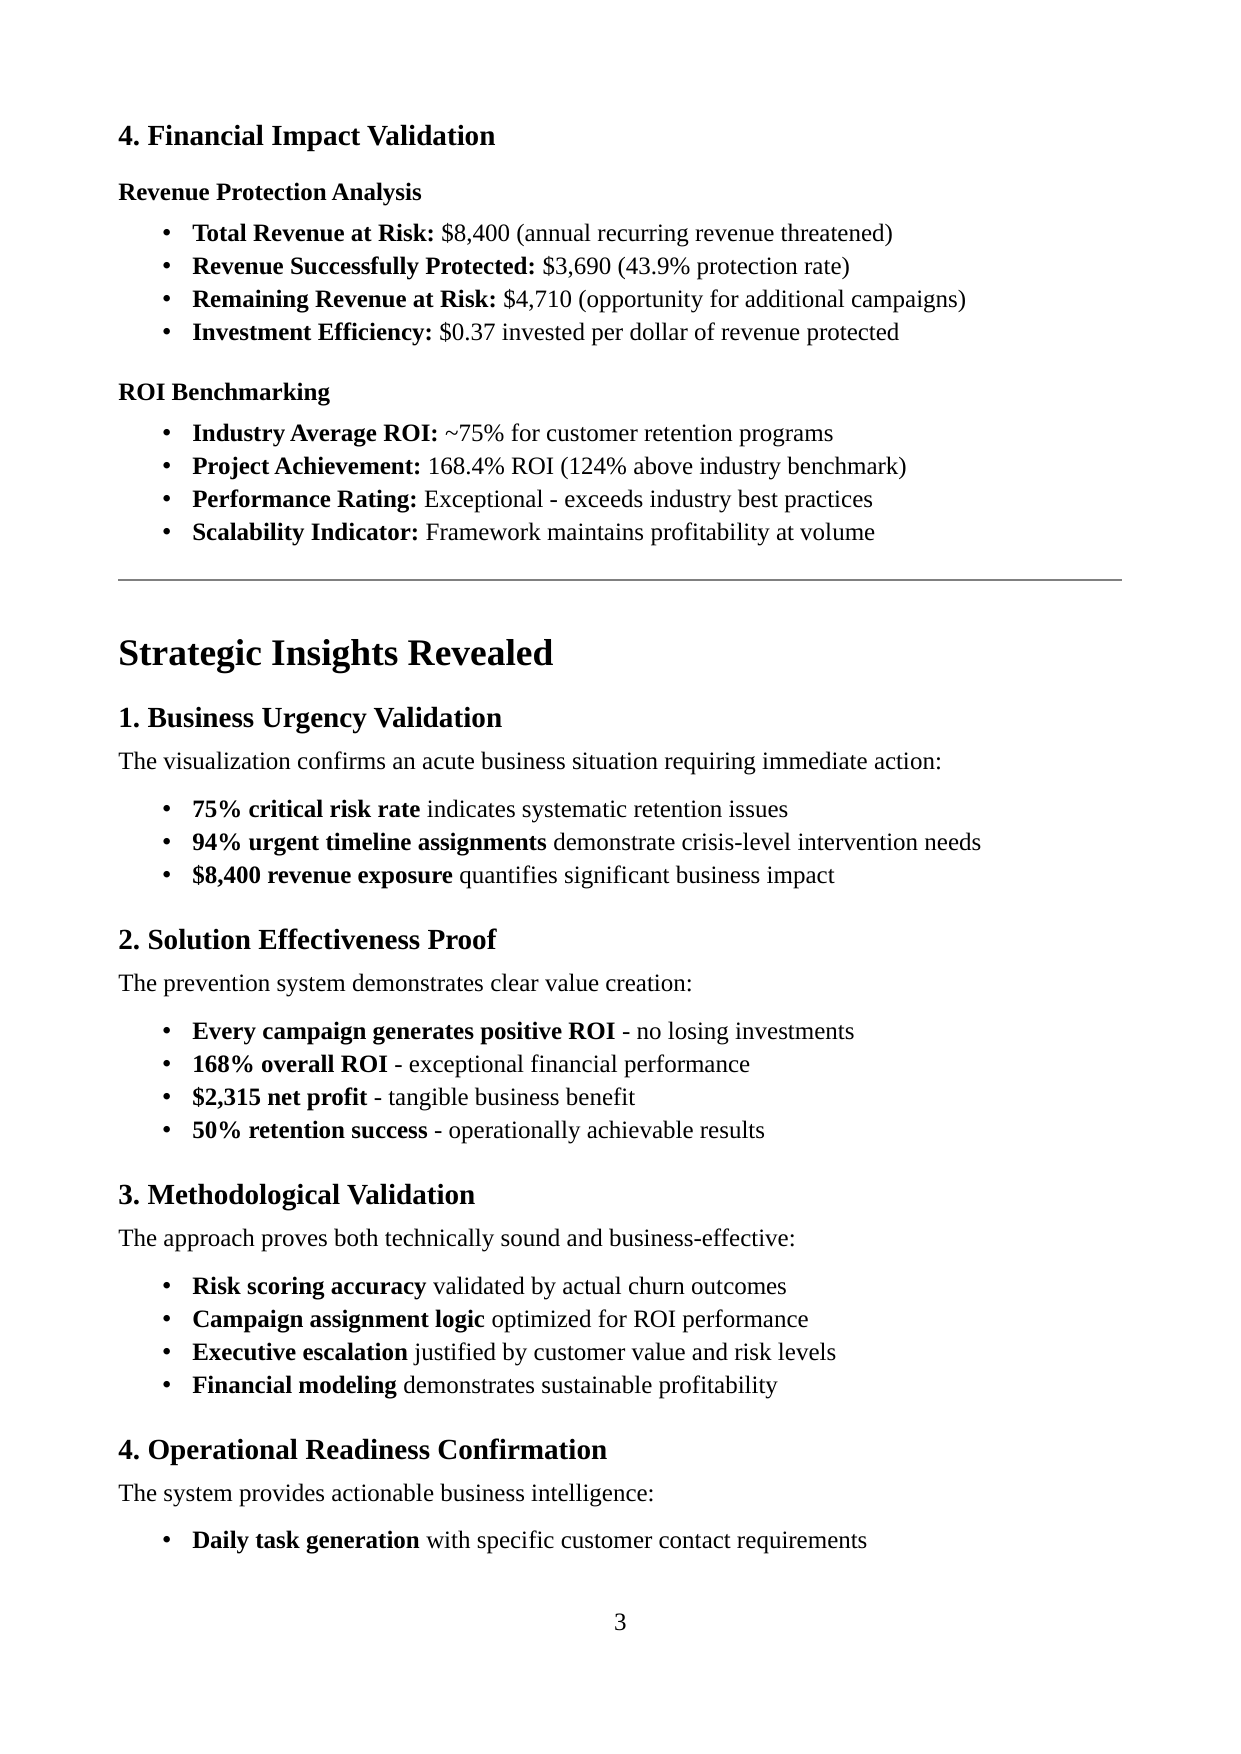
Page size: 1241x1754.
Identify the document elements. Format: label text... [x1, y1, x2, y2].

list Campaign assignment logic optimized for ROI performance [162, 1304, 1122, 1332]
list Total Revenue at Risk: $8,400 (annual recurring revenue threatened) [162, 218, 1122, 247]
list $2,315 net profit - tangible business benefit [162, 1082, 1122, 1111]
list Scalability Indicator: Framework maintains profitability at volume [162, 517, 1122, 546]
list Every campaign generates positive ROI - no losing investments [162, 1016, 1122, 1044]
list $8,400 revenue exposure quantifies significant business impact [162, 860, 1122, 889]
subtitle 1. Business Urgency Validation [118, 700, 1122, 734]
text The prevention system demonstrates clear value creation: [118, 968, 1122, 997]
list 94% urgent timeline assignments demonstrate crisis-level intervention needs [162, 827, 1122, 856]
list 75% critical risk rate indicates systematic retention issues [162, 794, 1122, 823]
subtitle Revenue Protection Analysis [118, 177, 1122, 205]
list Performance Rating: Exceptional - exceeds industry best practices [162, 484, 1122, 513]
list Risk scoring accuracy validated by actual churn outcomes [162, 1271, 1122, 1299]
list 50% retention success - operationally achievable results [162, 1115, 1122, 1144]
text The approach proves both technically sound and business-effective: [118, 1223, 1122, 1252]
list Remaining Revenue at Risk: $4,710 (opportunity for additional campaigns) [162, 284, 1122, 313]
subtitle 4. Operational Readiness Confirmation [118, 1432, 1122, 1466]
list 168% overall ROI - exceptional financial performance [162, 1049, 1122, 1078]
list Revenue Successfully Protected: $3,690 (43.9% protection rate) [162, 251, 1122, 280]
subtitle ROI Benchmarking [118, 377, 1122, 406]
subtitle 4. Financial Impact Validation [118, 118, 1122, 152]
list Daily task generation with specific customer contact requirements [162, 1526, 1122, 1554]
list Financial modeling demonstrates sustainable profitability [162, 1370, 1122, 1398]
subtitle 2. Solution Effectiveness Proof [118, 922, 1122, 956]
text The system provides actionable business intelligence: [118, 1478, 1122, 1507]
subtitle Strategic Insights Revealed [118, 630, 1122, 673]
subtitle 3. Methodological Validation [118, 1177, 1122, 1211]
list Industry Average ROI: ~75% for customer retention programs [162, 418, 1122, 447]
list Investment Efficiency: $0.37 invested per dollar of revenue protected [162, 317, 1122, 346]
list Project Achievement: 168.4% ROI (124% above industry benchmark) [162, 451, 1122, 480]
list Executive escalation justified by customer value and risk levels [162, 1337, 1122, 1366]
text The visualization confirms an acute business situation requiring immediate action: [118, 746, 1122, 775]
